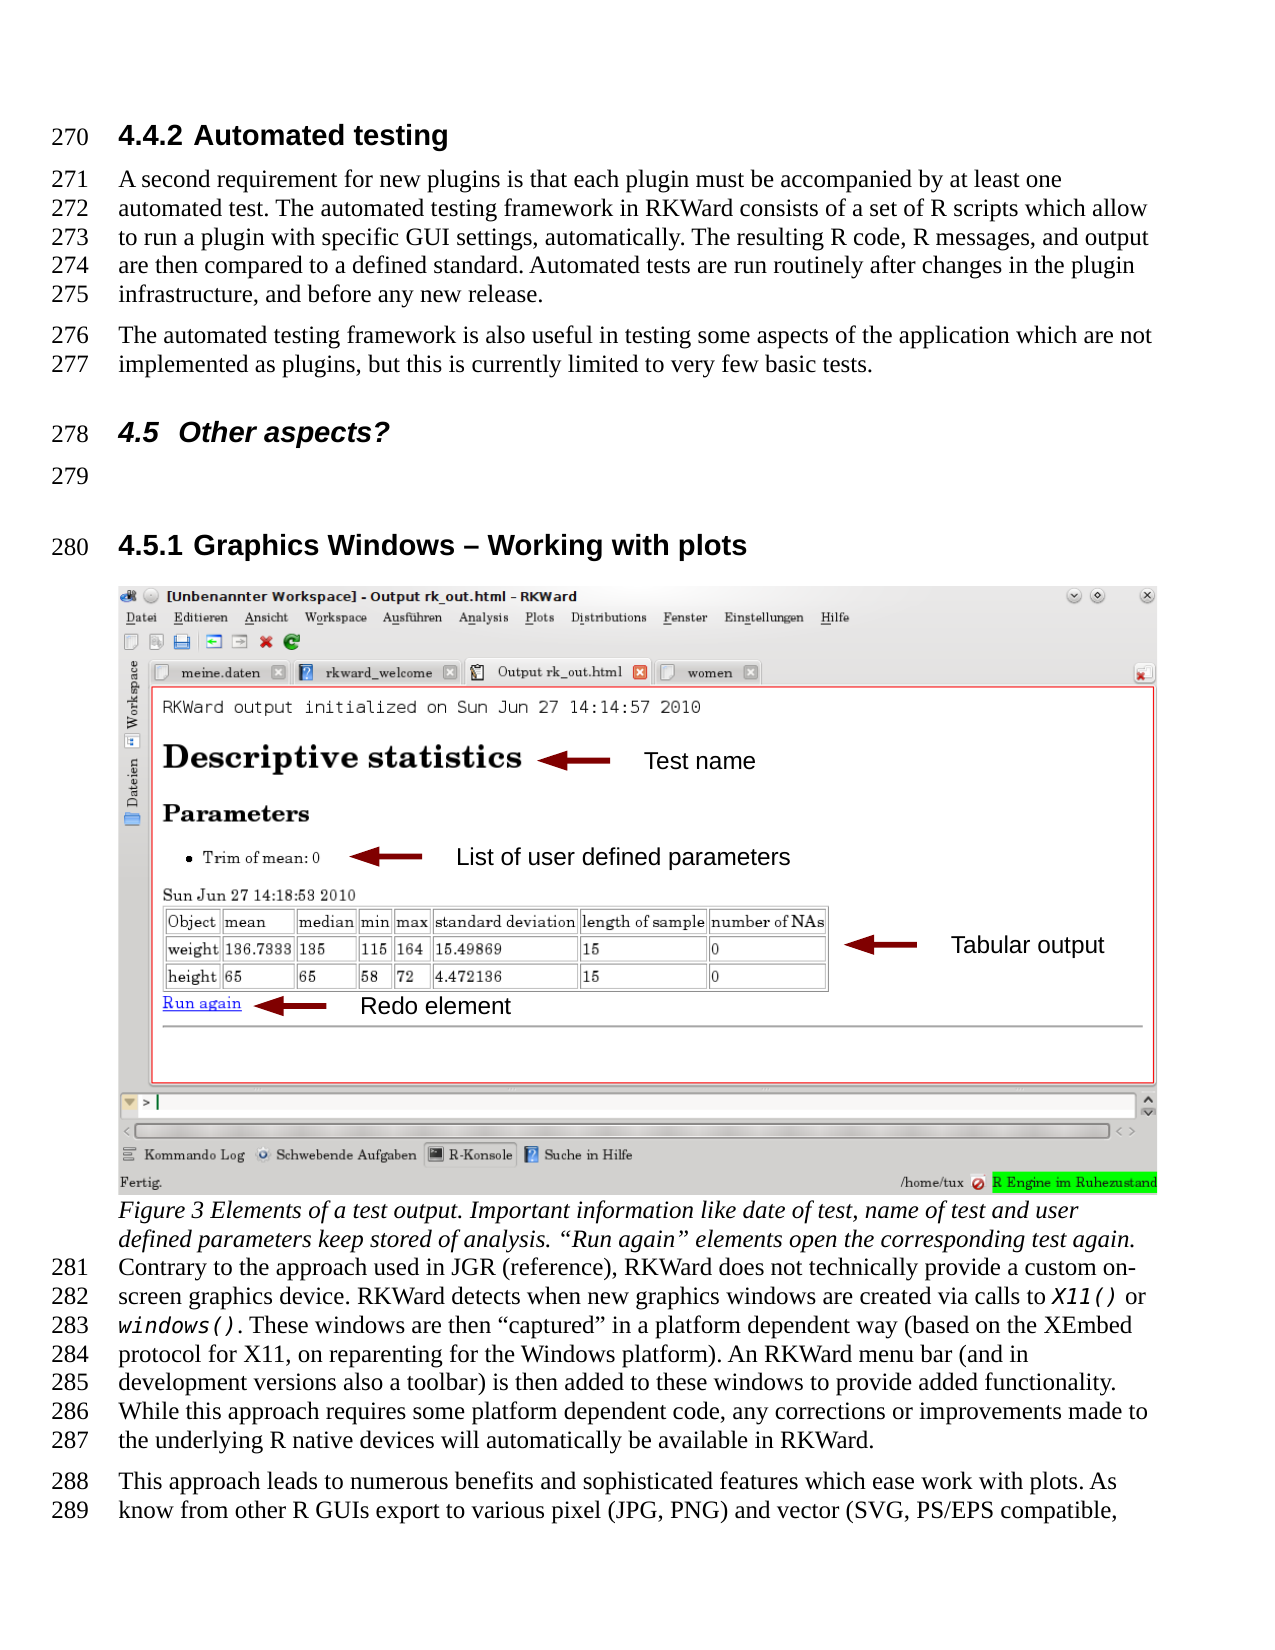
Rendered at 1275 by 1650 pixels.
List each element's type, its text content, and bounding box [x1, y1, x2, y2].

text The automated testing framework is also useful in testing some aspects of the application which are not implemented as plugins, but this is currently limited to very few basic tests. [118, 320, 1157, 378]
subtitle Automated testing [118, 118, 1157, 152]
subtitle Graphics Windows – Working with plots [118, 528, 1157, 561]
text Contrary to the approach used in JGR (reference), RKWard does not technically provide a custom on-screen graphics device. RKWard detects when new graphics windows are created via calls to X11() or windows(). These windows are then “captured” in a platform dependent way (based on the XEmbed protocol for X11, on reparenting for the Windows platform). An RKWard menu bar (and in development versions also a toolbar) is then added to these windows to provide added functionality. While this approach requires some platform dependent code, any corrections or improvements made to the underlying R native devices will automatically be available in RKWard. [118, 1252, 1157, 1454]
text Figure 3 Elements of a test output. Important information like date of test, name of test and user defined parameters keep stored of analysis. “Run again” elements open the corresponding test again. [118, 1195, 1157, 1252]
subtitle Other aspects? [118, 415, 1157, 449]
text This approach leads to numerous benefits and sophisticated features which ease work with plots. As know from other R GUIs export to various pixel (JPG, PNG) and vector (SVG, PS/EPS compatible, [118, 1466, 1157, 1524]
text A second requirement for new plugins is that each plugin must be accompanied by at least one automated test. The automated testing framework in RKWard consists of a set of R scripts which allow to run a plugin with specific GUI settings, automatically. The resulting R code, R messages, and output are then compared to a defined standard. Automated tests are run routinely after changes in the plugin infrastructure, and before any new release. [118, 164, 1157, 308]
